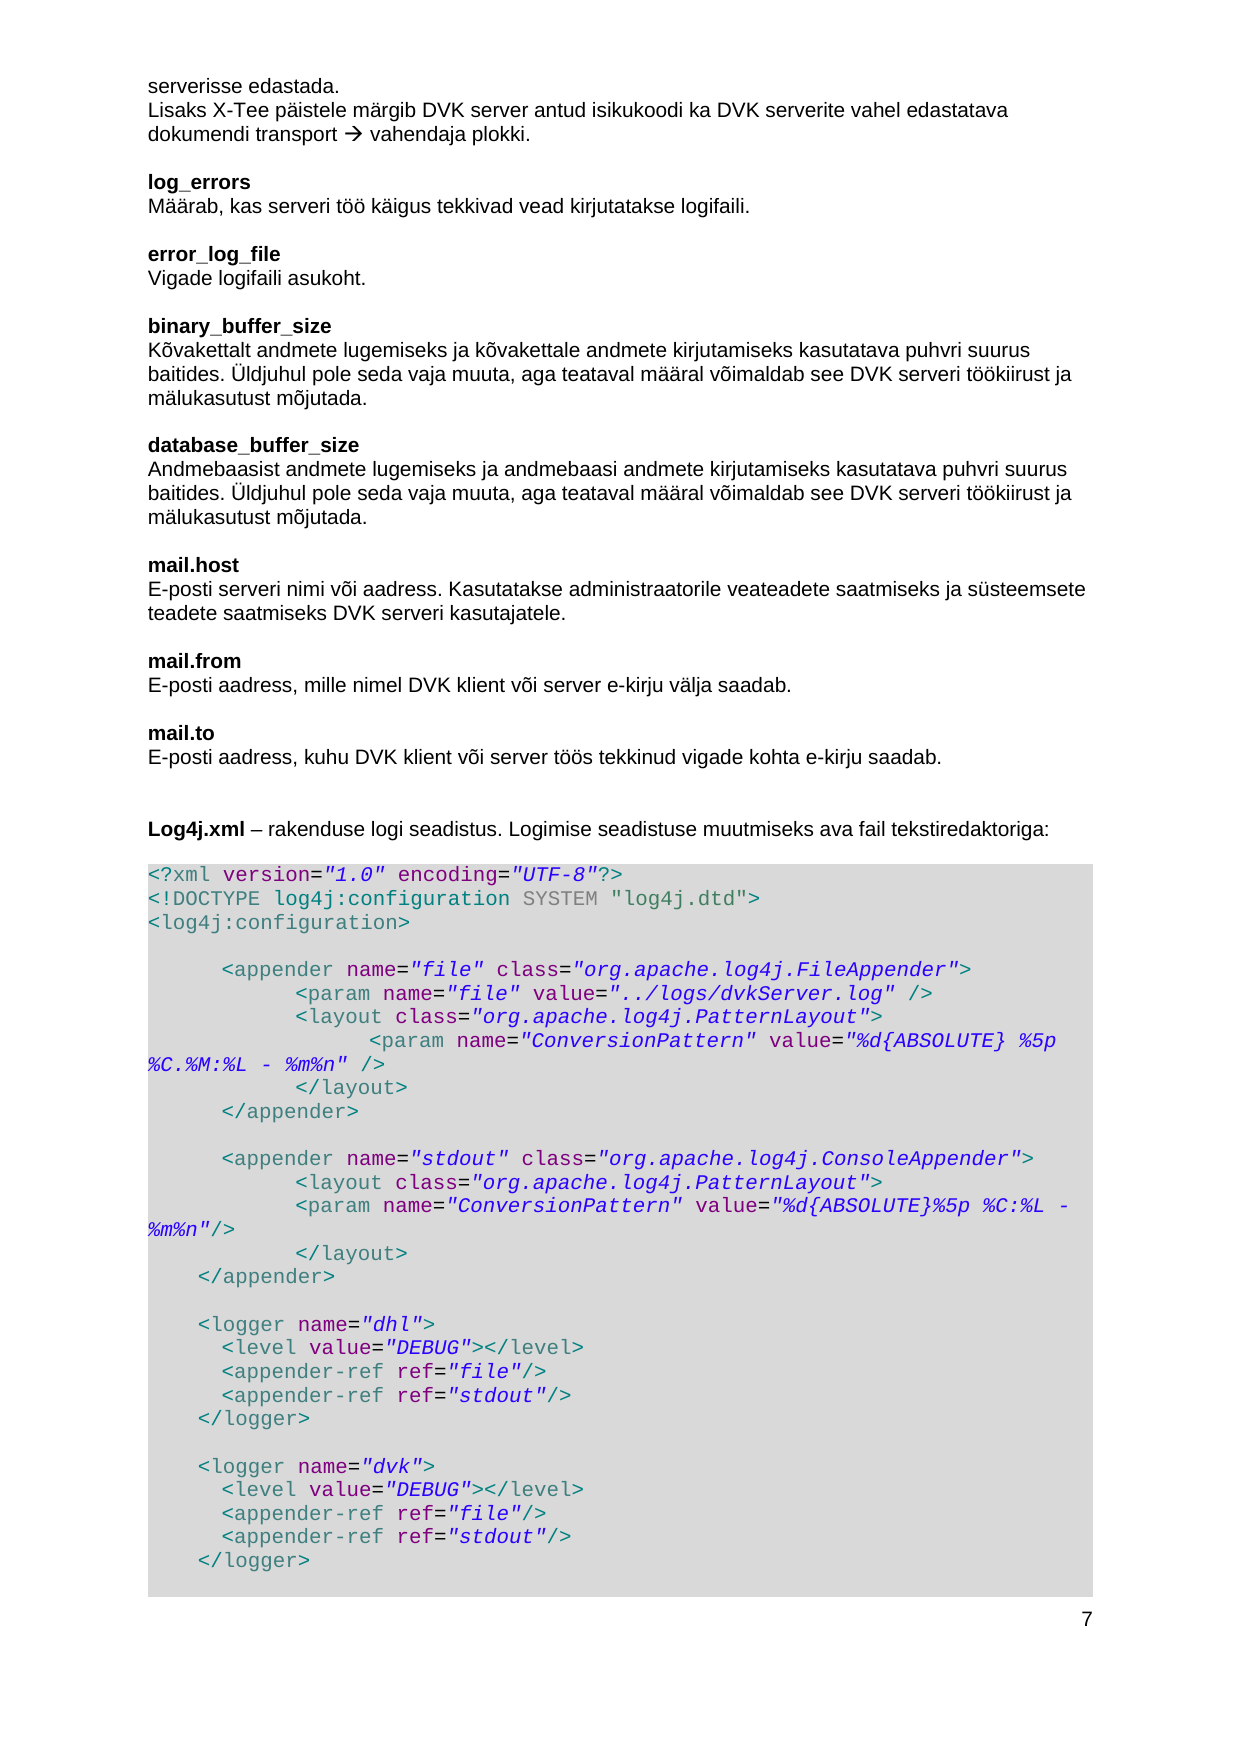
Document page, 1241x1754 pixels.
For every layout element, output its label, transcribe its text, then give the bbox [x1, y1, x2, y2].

text <layout class="org.apache.log4j.PatternLayout"> [148, 1172, 1093, 1196]
text Log4j.xml – rakenduse logi seadistus. Logimise seadistuse muutmiseks ava fail tekstiredaktoriga: [148, 817, 1093, 841]
text <?xml version="1.0" encoding="UTF-8"?> [148, 864, 1093, 888]
text serverisse edastada. [148, 74, 1093, 98]
text <appender-ref ref="stdout"/> [148, 1385, 1093, 1408]
text <level value="DEBUG"></level> [148, 1337, 1093, 1361]
text <log4j:configuration> [148, 912, 1093, 935]
text <appender name="file" class="org.apache.log4j.FileAppender"> [148, 959, 1093, 983]
text <param name="file" value="../logs/dvkServer.log" /> [148, 983, 1093, 1006]
text </appender> [148, 1101, 1093, 1124]
text <appender-ref ref="file"/> [148, 1503, 1093, 1527]
text Määrab, kas serveri töö käigus tekkivad vead kirjutatakse logifaili. [148, 194, 1093, 218]
text </layout> [148, 1243, 1093, 1266]
text log_errors [148, 170, 1093, 194]
text Vigade logifaili asukoht. [148, 266, 1093, 289]
text <!DOCTYPE log4j:configuration SYSTEM "log4j.dtd"> [148, 888, 1093, 912]
text <appender-ref ref="file"/> [148, 1361, 1093, 1385]
text <param name="ConversionPattern" value="%d{ABSOLUTE}%5p %C:%L - %m%n"/> [148, 1196, 1093, 1243]
text error_log_file [148, 242, 1093, 266]
text <layout class="org.apache.log4j.PatternLayout"> [148, 1006, 1093, 1030]
text Andmebaasist andmete lugemiseks ja andmebaasi andmete kirjutamiseks kasutatava puhvri suurus baitides. Üldjuhul pole seda vaja muuta, aga teataval määral võimaldab see DVK serveri töökiirust ja mälukasutust mõjutada. [148, 457, 1093, 529]
text <param name="ConversionPattern" value="%d{ABSOLUTE} %5p %C.%M:%L - %m%n" /> [148, 1030, 1093, 1077]
text <appender name="stdout" class="org.apache.log4j.ConsoleAppender"> [148, 1148, 1093, 1172]
text mail.from [148, 649, 1093, 673]
text <appender-ref ref="stdout"/> [148, 1527, 1093, 1550]
text <level value="DEBUG"></level> [148, 1479, 1093, 1503]
text <logger name="dhl"> [148, 1314, 1093, 1337]
text binary_buffer_size [148, 313, 1093, 337]
text database_buffer_size [148, 433, 1093, 457]
text E-posti aadress, kuhu DVK klient või server töös tekkinud vigade kohta e-kirju saadab. [148, 745, 1093, 769]
text </appender> [148, 1266, 1093, 1290]
text </layout> [148, 1077, 1093, 1101]
text Lisaks X-Tee päistele märgib DVK server antud isikukoodi ka DVK serverite vahel edastatava dokumendi transport  vahendaja plokki. [148, 98, 1093, 146]
text </logger> [148, 1550, 1093, 1574]
text E-posti aadress, mille nimel DVK klient või server e-kirju välja saadab. [148, 673, 1093, 697]
text Kõvakettalt andmete lugemiseks ja kõvakettale andmete kirjutamiseks kasutatava puhvri suurus baitides. Üldjuhul pole seda vaja muuta, aga teataval määral võimaldab see DVK serveri töökiirust ja mälukasutust mõjutada. [148, 337, 1093, 409]
text mail.to [148, 721, 1093, 745]
text E-posti serveri nimi või aadress. Kasutatakse administraatorile veateadete saatmiseks ja süsteemsete teadete saatmiseks DVK serveri kasutajatele. [148, 577, 1093, 625]
text <logger name="dvk"> [148, 1456, 1093, 1479]
text mail.host [148, 553, 1093, 577]
text </logger> [148, 1408, 1093, 1432]
